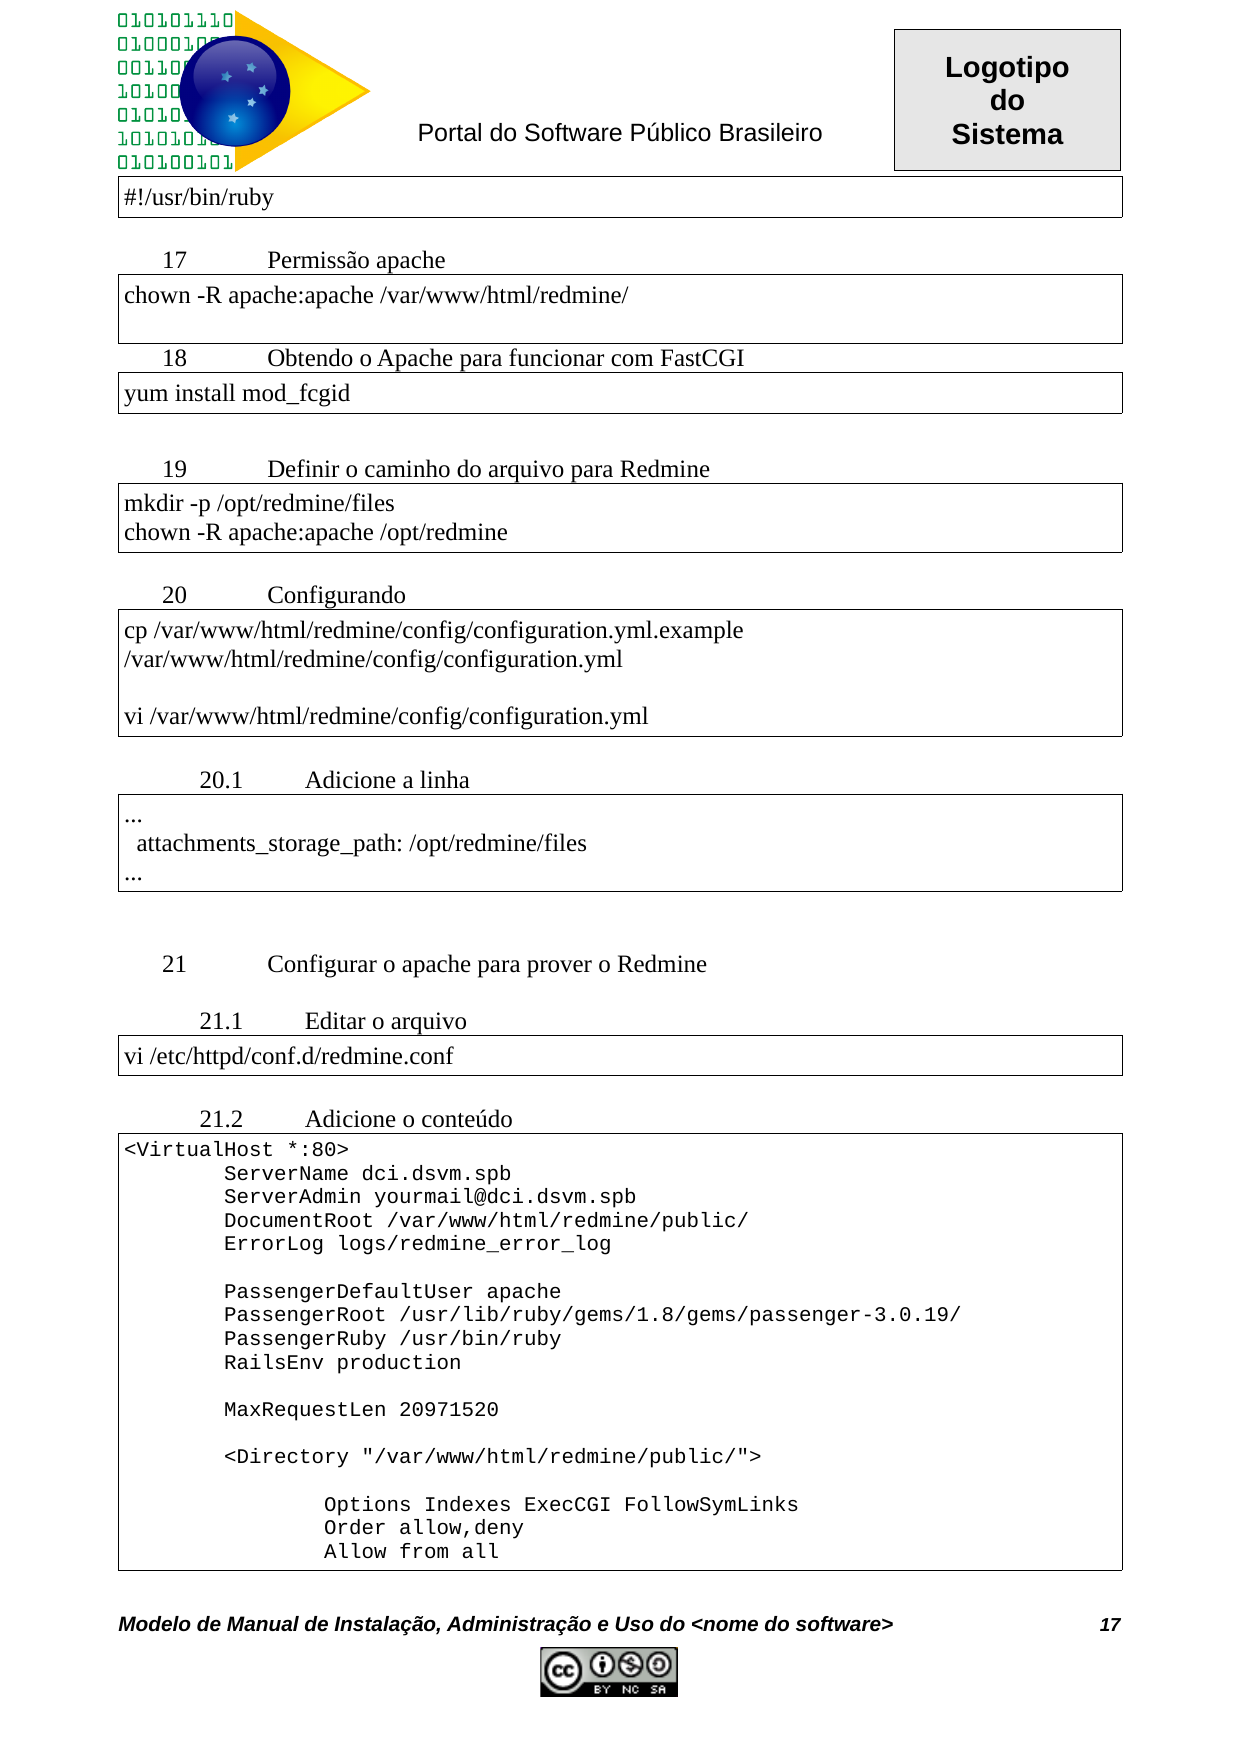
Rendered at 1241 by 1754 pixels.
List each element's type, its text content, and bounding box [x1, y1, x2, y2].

list Adicione a linha [193, 765, 1122, 793]
table_header mkdir -p /opt/redmine/files chown -R apache:apache /opt/redmine [119, 484, 1122, 552]
table_header #!/usr/bin/ruby [119, 177, 1122, 217]
list Adicione o conteúdo [193, 1104, 1122, 1133]
list Permissão apache [156, 246, 1122, 274]
list Definir o caminho do arquivo para Redmine [156, 454, 1122, 483]
table_header cp /var/www/html/redmine/config/configuration.yml.example /var/www/html/redmine/config/configuration.yml vi /var/www/html/redmine/config/configuration.yml [119, 610, 1122, 736]
table_header yum install mod_fcgid [119, 373, 1122, 412]
list Configurar o apache para prover o Redmine [156, 949, 1122, 978]
list Obtendo o Apache para funcionar com FastCGI [156, 344, 1122, 372]
table_header vi /etc/httpd/conf.d/redmine.conf [119, 1036, 1122, 1075]
table_header ... attachments_storage_path: /opt/redmine/files ... [119, 795, 1122, 891]
table_header <VirtualHost *:80> ServerName dci.dsvm.spb ServerAdmin yourmail@dci.dsvm.spb DocumentRoot /var/www/html/redmine/public/ ErrorLog logs/redmine_error_log PassengerDefaultUser apache PassengerRoot /usr/lib/ruby/gems/1.8/gems/passenger-3.0.19/ PassengerRuby /usr/bin/ruby RailsEnv production MaxRequestLen 20971520 <Directory "/var/www/html/redmine/public/"> Options Indexes ExecCGI FollowSymLinks Order allow,deny Allow from all [119, 1134, 1122, 1570]
list Configurando [156, 581, 1122, 609]
picture [118, 10, 371, 172]
picture [540, 1647, 678, 1697]
table_header chown -R apache:apache /var/www/html/redmine/ [119, 275, 1122, 343]
list Editar o arquivo [193, 1006, 1122, 1035]
